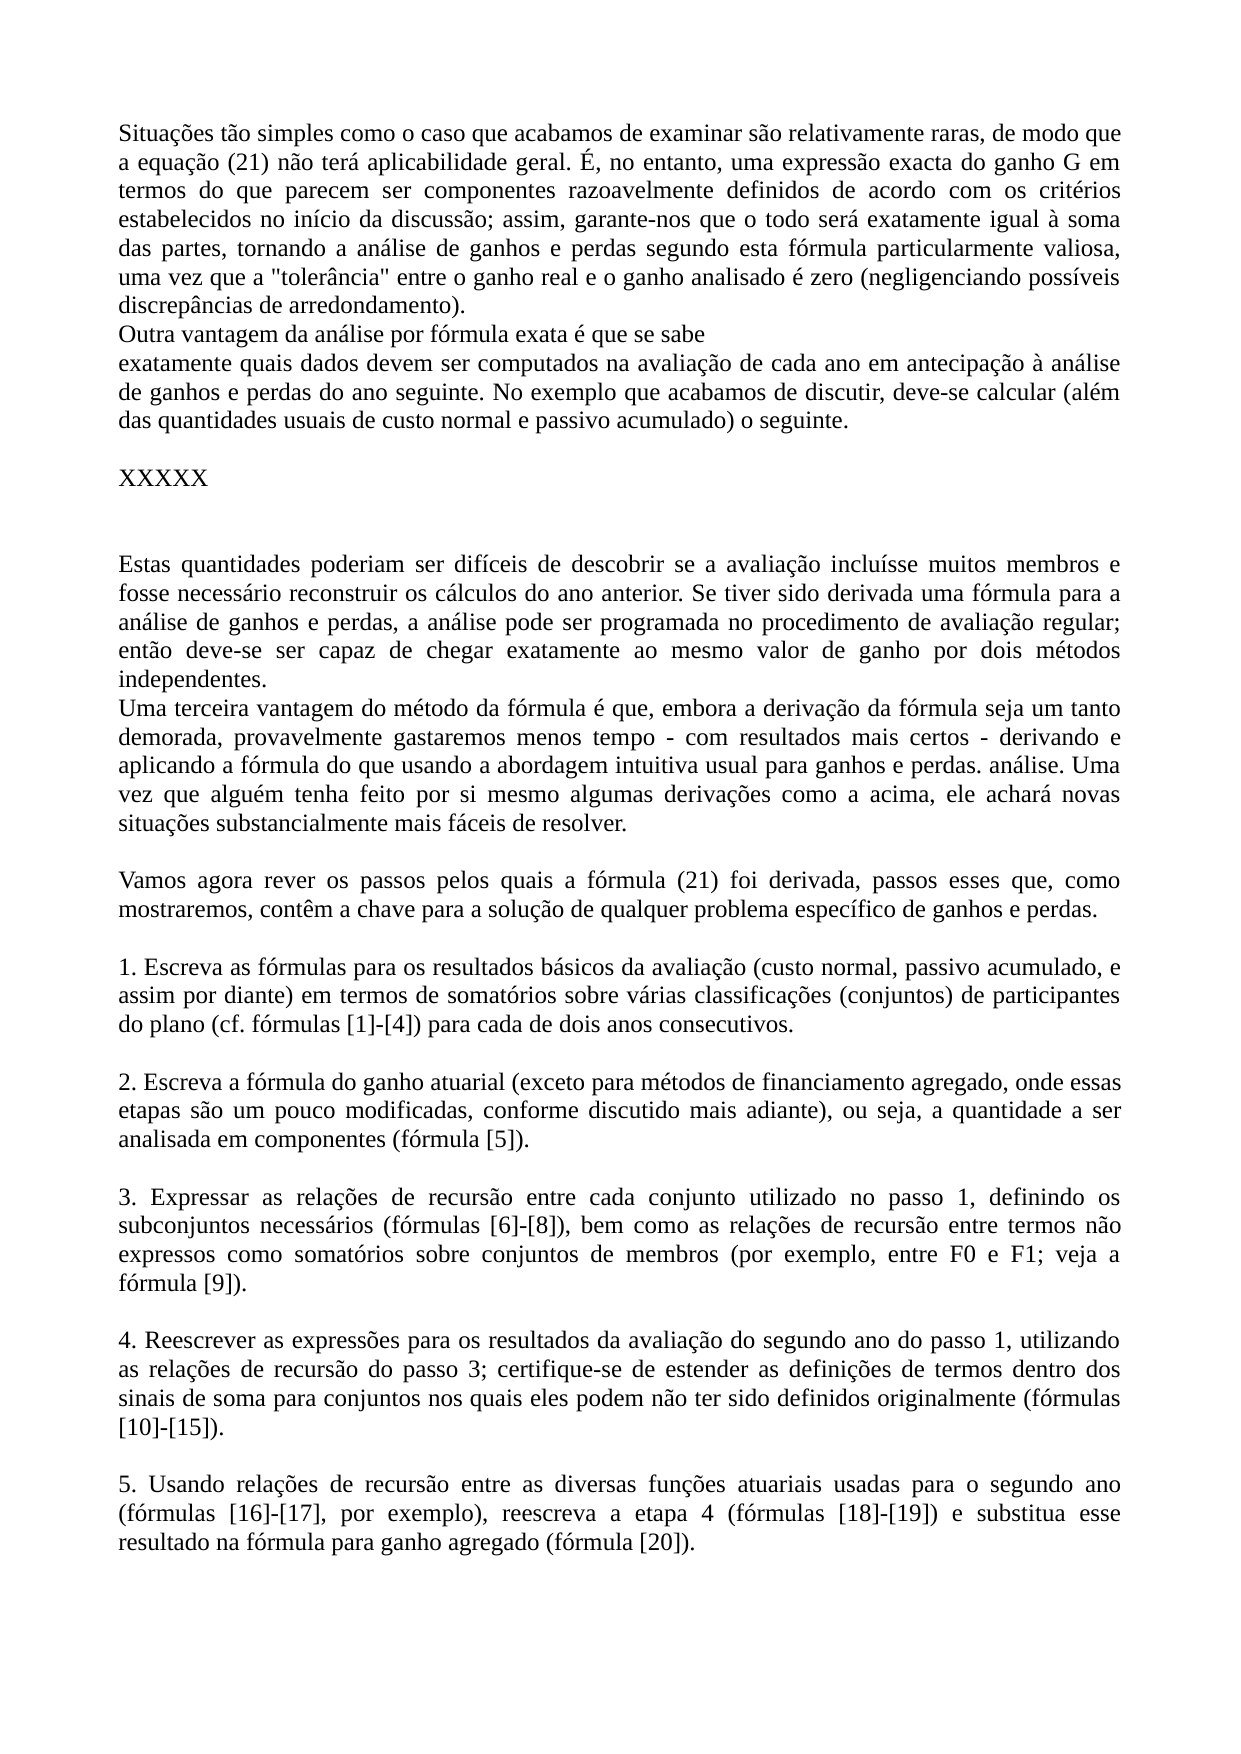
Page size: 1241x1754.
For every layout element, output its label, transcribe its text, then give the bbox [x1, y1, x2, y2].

text 2. Escreva a fórmula do ganho atuarial (exceto para métodos de financiamento agregado, onde essas etapas são um pouco modificadas, conforme discutido mais adiante), ou seja, a quantidade a ser analisada em componentes (fórmula [5]). [118, 1067, 1122, 1153]
text XXXXX [118, 463, 1122, 492]
text Vamos agora rever os passos pelos quais a fórmula (21) foi derivada, passos esses que, como mostraremos, contêm a chave para a solução de qualquer problema específico de ganhos e perdas. [118, 866, 1122, 923]
text exatamente quais dados devem ser computados na avaliação de cada ano em antecipação à análise de ganhos e perdas do ano seguinte. No exemplo que acabamos de discutir, deve-se calcular (além das quantidades usuais de custo normal e passivo acumulado) o seguinte. [118, 348, 1122, 434]
text 3. Expressar as relações de recursão entre cada conjunto utilizado no passo 1, definindo os subconjuntos necessários (fórmulas [6]-[8]), bem como as relações de recursão entre termos não expressos como somatórios sobre conjuntos de membros (por exemplo, entre F0 e F1; veja a fórmula [9]). [118, 1182, 1122, 1297]
text Uma terceira vantagem do método da fórmula é que, embora a derivação da fórmula seja um tanto demorada, provavelmente gastaremos menos tempo - com resultados mais certos - derivando e aplicando a fórmula do que usando a abordagem intuitiva usual para ganhos e perdas. análise. Uma vez que alguém tenha feito por si mesmo algumas derivações como a acima, ele achará novas situações substancialmente mais fáceis de resolver. [118, 693, 1122, 837]
text 4. Reescrever as expressões para os resultados da avaliação do segundo ano do passo 1, utilizando as relações de recursão do passo 3; certifique-se de estender as definições de termos dentro dos sinais de soma para conjuntos nos quais eles podem não ter sido definidos originalmente (fórmulas [10]-[15]). [118, 1326, 1122, 1441]
text 1. Escreva as fórmulas para os resultados básicos da avaliação (custo normal, passivo acumulado, e assim por diante) em termos de somatórios sobre várias classificações (conjuntos) de participantes do plano (cf. fórmulas [1]-[4]) para cada de dois anos consecutivos. [118, 952, 1122, 1038]
text 5. Usando relações de recursão entre as diversas funções atuariais usadas para o segundo ano (fórmulas [16]-[17], por exemplo), reescreva a etapa 4 (fórmulas [18]-[19]) e substitua esse resultado na fórmula para ganho agregado (fórmula [20]). [118, 1469, 1122, 1556]
text Outra vantagem da análise por fórmula exata é que se sabe [118, 319, 1122, 348]
text Estas quantidades poderiam ser difíceis de descobrir se a avaliação incluísse muitos membros e fosse necessário reconstruir os cálculos do ano anterior. Se tiver sido derivada uma fórmula para a análise de ganhos e perdas, a análise pode ser programada no procedimento de avaliação regular; então deve-se ser capaz de chegar exatamente ao mesmo valor de ganho por dois métodos independentes. [118, 549, 1122, 693]
text Situações tão simples como o caso que acabamos de examinar são relativamente raras, de modo que a equação (21) não terá aplicabilidade geral. É, no entanto, uma expressão exacta do ganho G em termos do que parecem ser componentes razoavelmente definidos de acordo com os critérios estabelecidos no início da discussão; assim, garante-nos que o todo será exatamente igual à soma das partes, tornando a análise de ganhos e perdas segundo esta fórmula particularmente valiosa, uma vez que a "tolerância" entre o ganho real e o ganho analisado é zero (negligenciando possíveis discrepâncias de arredondamento). [118, 118, 1122, 319]
